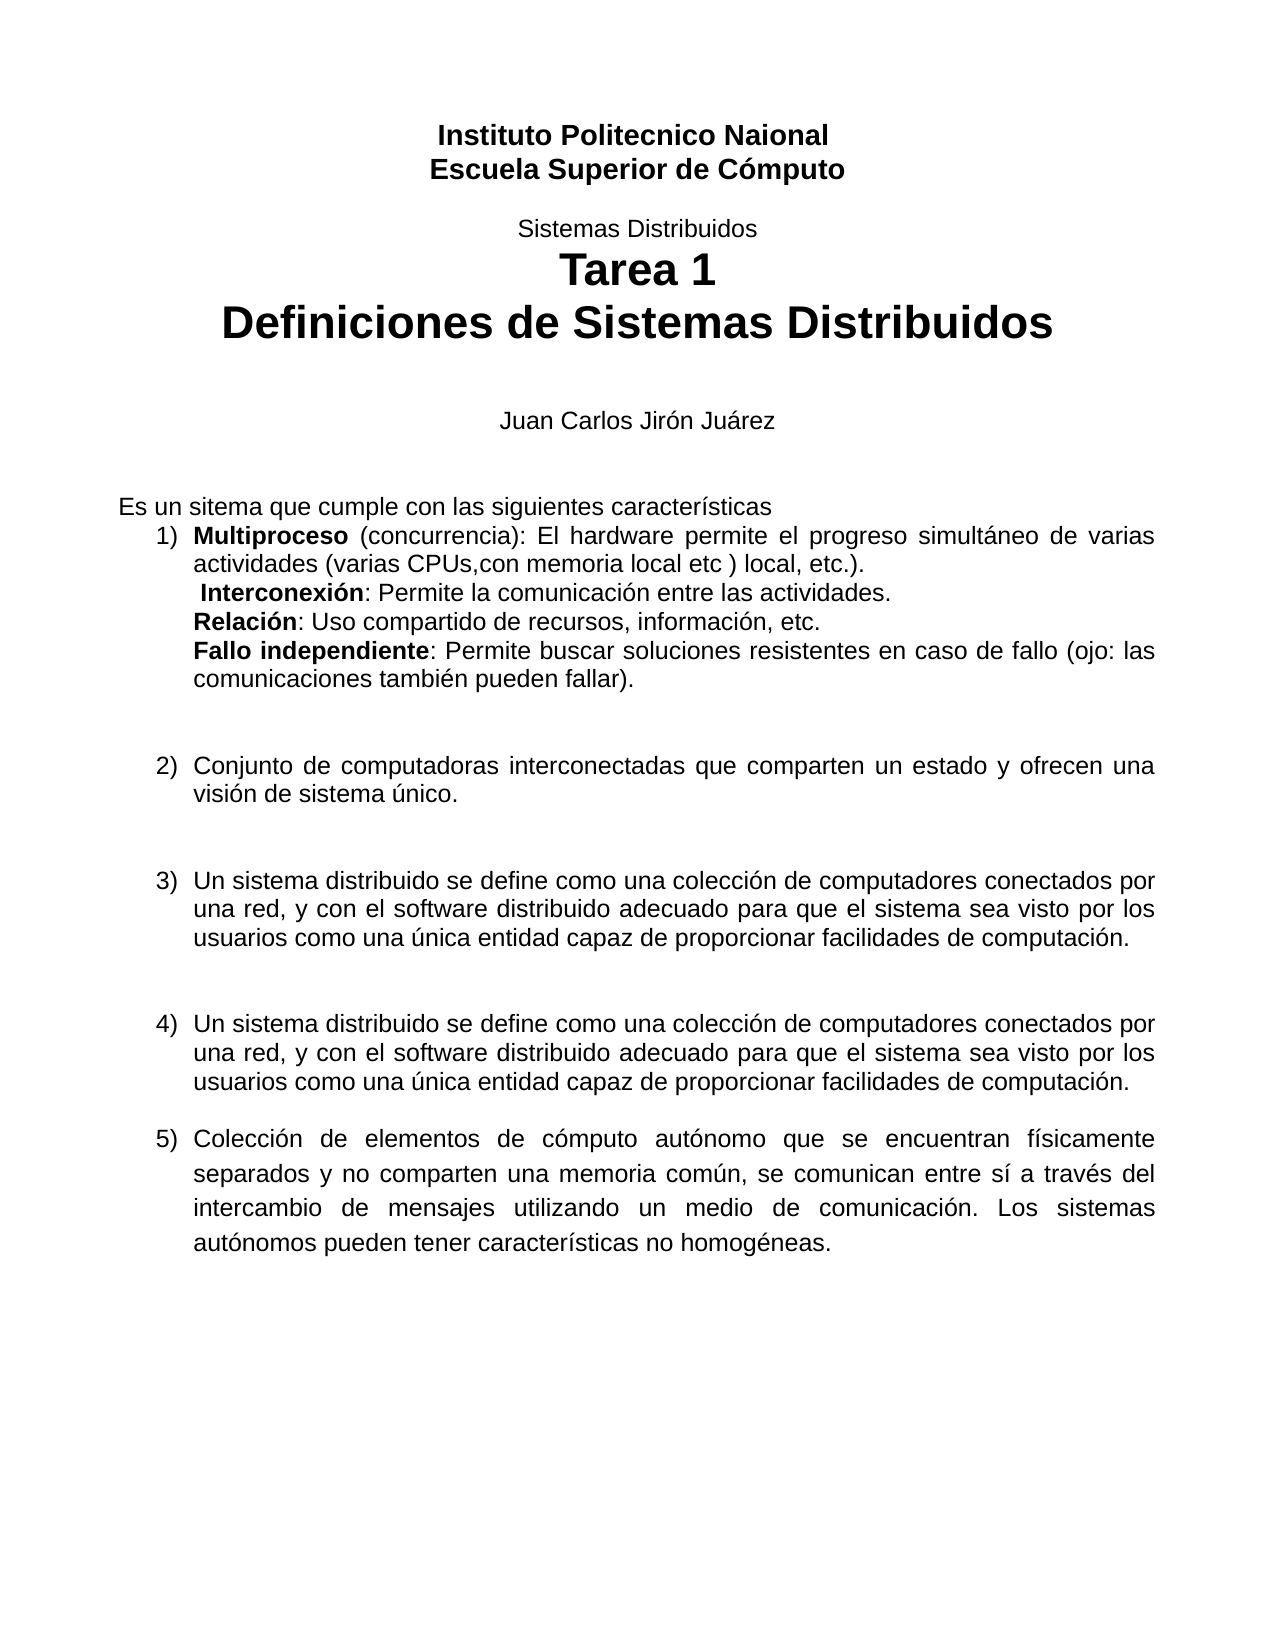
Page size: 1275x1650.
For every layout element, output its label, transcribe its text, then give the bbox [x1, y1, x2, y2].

list Un sistema distribuido se define como una colección de computadores conectados por una red, y con el software distribuido adecuado para que el sistema sea visto por los usuarios como una única entidad capaz de proporcionar facilidades de computación. [156, 1009, 1157, 1096]
text Tarea 1 [118, 243, 1157, 295]
text Es un sitema que cumple con las siguientes características [118, 492, 1157, 521]
list Conjunto de computadoras interconectadas que comparten un estado y ofrecen una visión de sistema único. [156, 751, 1157, 808]
list Un sistema distribuido se define como una colección de computadores conectados por una red, y con el software distribuido adecuado para que el sistema sea visto por los usuarios como una única entidad capaz de proporcionar facilidades de computación. [156, 866, 1157, 952]
text Juan Carlos Jirón Juárez [118, 406, 1157, 434]
list Relación: Uso compartido de recursos, información, etc. [156, 607, 1157, 636]
text Escuela Superior de Cómputo [118, 152, 1157, 185]
text Sistemas Distribuidos [118, 214, 1157, 243]
list Colección de elementos de cómputo autónomo que se encuentran físicamente separados y no comparten una memoria común, se comunican entre sí a través del intercambio de mensajes utilizando un medio de comunicación. Los sistemas autónomos pueden tener características no homogéneas. [156, 1124, 1157, 1257]
text Definiciones de Sistemas Distribuidos [118, 295, 1157, 348]
list Interconexión: Permite la comunicación entre las actividades. [156, 578, 1157, 607]
text Instituto Politecnico Naional [118, 118, 1157, 152]
list Multiproceso (concurrencia): El hardware permite el progreso simultáneo de varias actividades (varias CPUs,con memoria local etc ) local, etc.). [156, 521, 1157, 578]
list Fallo independiente: Permite buscar soluciones resistentes en caso de fallo (ojo: las comunicaciones también pueden fallar). [156, 636, 1157, 693]
